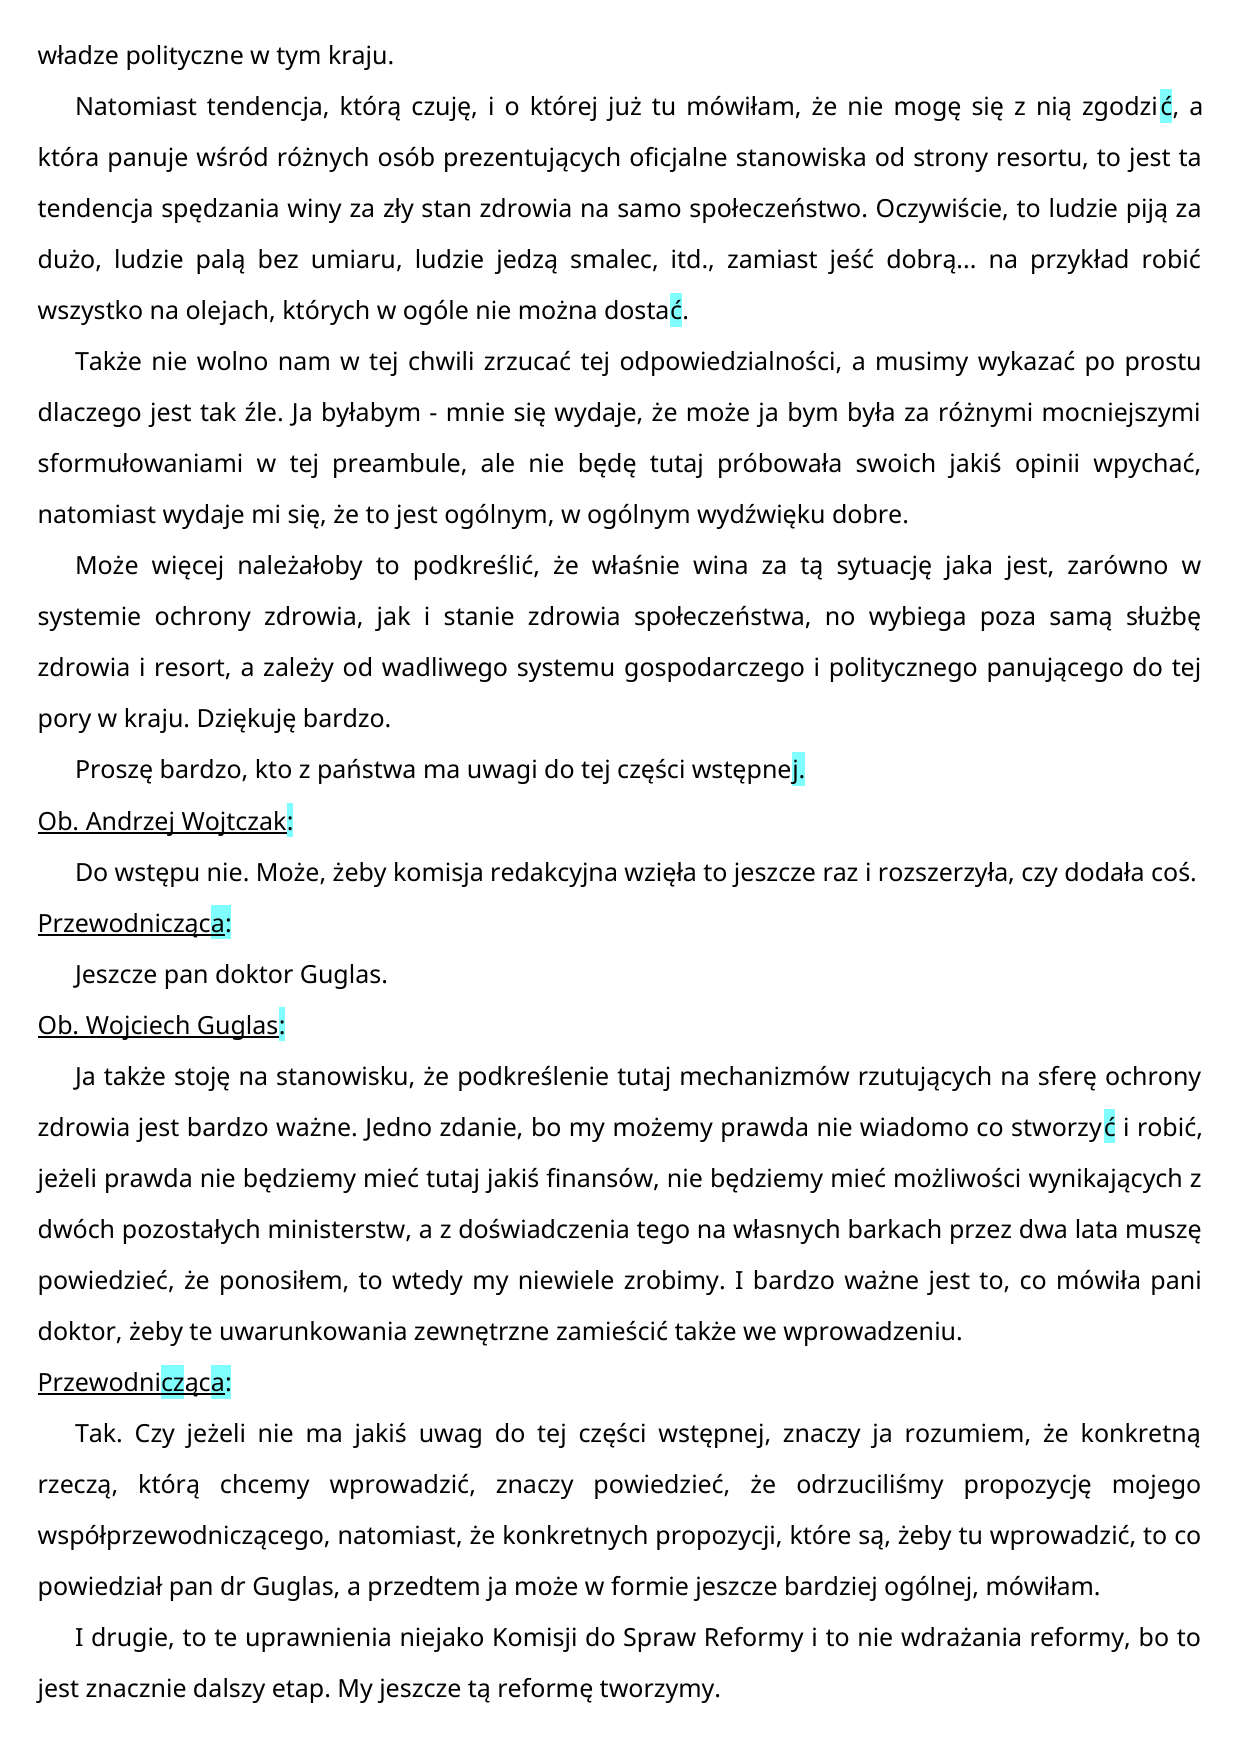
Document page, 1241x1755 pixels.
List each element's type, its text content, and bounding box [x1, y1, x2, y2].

text Także nie wolno nam w tej chwili zrzucać tej odpowiedzialności, a musimy wykazać po prostu dlaczego jest tak źle. Ja byłabym - mnie się wydaje, że może ja bym była za różnymi mocniejszymi sformułowaniami w tej preambule, ale nie będę tutaj próbowała swoich jakiś opinii wpychać, natomiast wydaje mi się, że to jest ogólnym, w ogólnym wydźwięku dobre. [37, 344, 1203, 531]
text Może więcej należałoby to podkreślić, że właśnie wina za tą sytuację jaka jest, zarówno w systemie ochrony zdrowia, jak i stanie zdrowia społeczeństwa, no wybiega poza samą służbę zdrowia i resort, a zależy od wadliwego systemu gospodarczego i politycznego panującego do tej pory w kraju. Dziękuję bardzo. [37, 548, 1203, 735]
text Ob. Andrzej Wojtczak: [37, 803, 1203, 837]
text Ja także stoję na stanowisku, że podkreślenie tutaj mechanizmów rzutujących na sferę ochrony zdrowia jest bardzo ważne. Jedno zdanie, bo my możemy prawda nie wiadomo co stworzyć i robić, jeżeli prawda nie będziemy mieć tutaj jakiś finansów, nie będziemy mieć możliwości wynikających z dwóch pozostałych ministerstw, a z doświadczenia tego na własnych barkach przez dwa lata muszę powiedzieć, że ponosiłem, to wtedy my niewiele zrobimy. I bardzo ważne jest to, co mówiła pani doktor, żeby te uwarunkowania zewnętrzne zamieścić także we wprowadzeniu. [37, 1058, 1203, 1348]
text Przewodnicząca: [37, 1364, 1203, 1399]
text władze polityczne w tym kraju. [37, 37, 1203, 72]
text Ob. Wojciech Guglas: [37, 1007, 1203, 1041]
text Tak. Czy jeżeli nie ma jakiś uwag do tej części wstępnej, znaczy ja rozumiem, że konkretną rzeczą, którą chcemy wprowadzić, znaczy powiedzieć, że odrzuciliśmy propozycję mojego współprzewodniczącego, natomiast, że konkretnych propozycji, które są, żeby tu wprowadzić, to co powiedział pan dr Guglas, a przedtem ja może w formie jeszcze bardziej ogólnej, mówiłam. [37, 1416, 1203, 1603]
text Przewodnicząca: [37, 905, 1203, 939]
text Jeszcze pan doktor Guglas. [37, 956, 1203, 990]
text Proszę bardzo, kto z państwa ma uwagi do tej części wstępnej. [37, 752, 1203, 786]
text Natomiast tendencja, którą czuję, i o której już tu mówiłam, że nie mogę się z nią zgodzić, a która panuje wśród różnych osób prezentujących oficjalne stanowiska od strony resortu, to jest ta tendencja spędzania winy za zły stan zdrowia na samo społeczeństwo. Oczywiście, to ludzie piją za dużo, ludzie palą bez umiaru, ludzie jedzą smalec, itd., zamiast jeść dobrą... na przykład robić wszystko na olejach, których w ogóle nie można dostać. [37, 88, 1203, 327]
text I drugie, to te uprawnienia niejako Komisji do Spraw Reformy i to nie wdrażania reformy, bo to jest znacznie dalszy etap. My jeszcze tą reformę tworzymy. [37, 1620, 1203, 1705]
text Do wstępu nie. Może, żeby komisja redakcyjna wzięła to jeszcze raz i rozszerzyła, czy dodała coś. [37, 854, 1203, 888]
